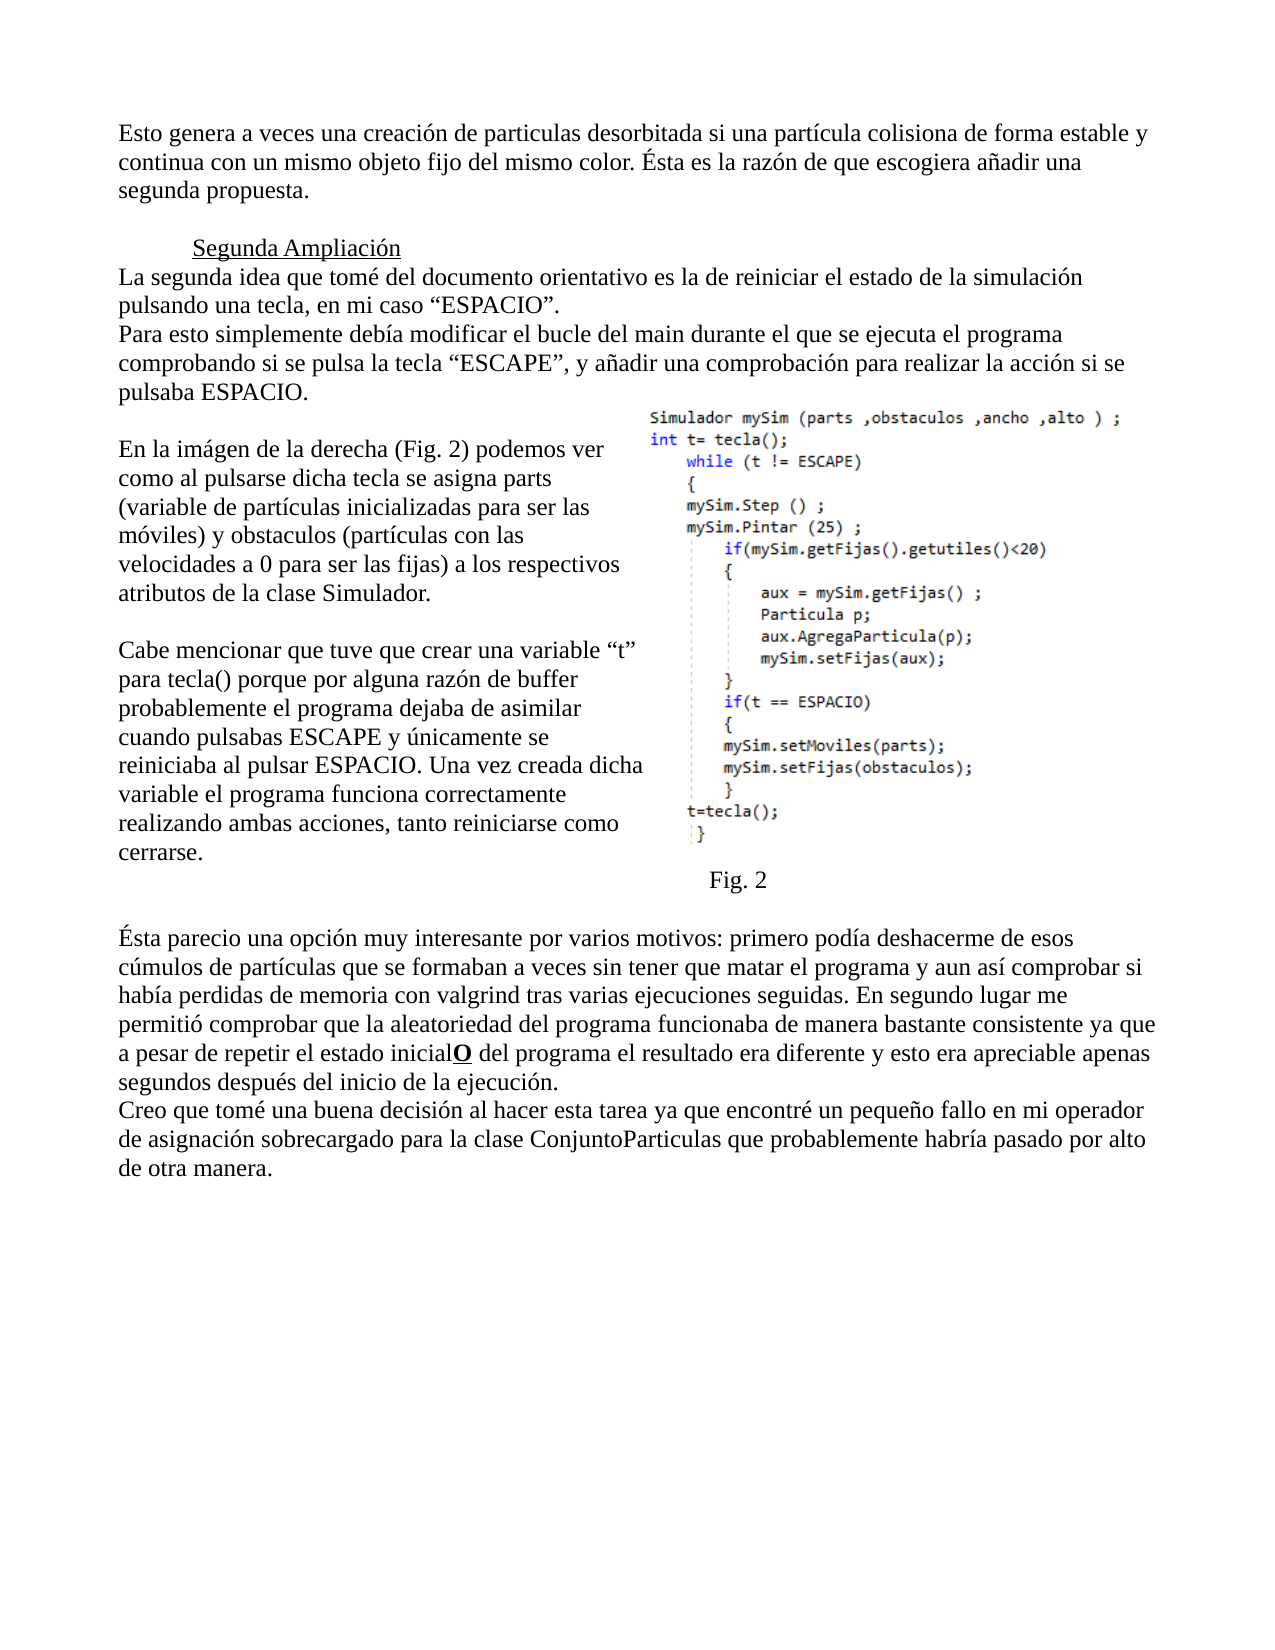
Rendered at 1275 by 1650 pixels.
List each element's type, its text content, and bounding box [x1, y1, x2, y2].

text La segunda idea que tomé del documento orientativo es la de reiniciar el estado de la simulación pulsando una tecla, en mi caso “ESPACIO”. [118, 262, 1157, 319]
picture [646, 396, 1143, 855]
text Cabe mencionar que tuve que crear una variable “t” para tecla() porque por alguna razón de buffer probablemente el programa dejaba de asimilar cuando pulsabas ESCAPE y únicamente se reiniciaba al pulsar ESPACIO. Una vez creada dicha variable el programa funciona correctamente realizando ambas acciones, tanto reiniciarse como cerrarse. [118, 636, 1157, 866]
text En la imágen de la derecha (Fig. 2) podemos ver como al pulsarse dicha tecla se asigna parts (variable de partículas inicializadas para ser las móviles) y obstaculos (partículas con las velocidades a 0 para ser las fijas) a los respectivos atributos de la clase Simulador. [118, 434, 646, 607]
text Esto genera a veces una creación de particulas desorbitada si una partícula colisiona de forma estable y continua con un mismo objeto fijo del mismo color. Ésta es la razón de que escogiera añadir una segunda propuesta. [118, 118, 1157, 204]
text Segunda Ampliación [118, 233, 1157, 262]
text Creo que tomé una buena decisión al hacer esta tarea ya que encontré un pequeño fallo en mi operador de asignación sobrecargado para la clase ConjuntoParticulas que probablemente habría pasado por alto de otra manera. [118, 1096, 1157, 1182]
text Fig. 2 [118, 866, 1157, 894]
text Ésta parecio una opción muy interesante por varios motivos: primero podía deshacerme de esos cúmulos de partículas que se formaban a veces sin tener que matar el programa y aun así comprobar si había perdidas de memoria con valgrind tras varias ejecuciones seguidas. En segundo lugar me permitió comprobar que la aleatoriedad del programa funcionaba de manera bastante consistente ya que a pesar de repetir el estado inicialO del programa el resultado era diferente y esto era apreciable apenas segundos después del inicio de la ejecución. [118, 923, 1157, 1096]
text Para esto simplemente debía modificar el bucle del main durante el que se ejecuta el programa comprobando si se pulsa la tecla “ESCAPE”, y añadir una comprobación para realizar la acción si se pulsaba ESPACIO. [118, 319, 1157, 406]
